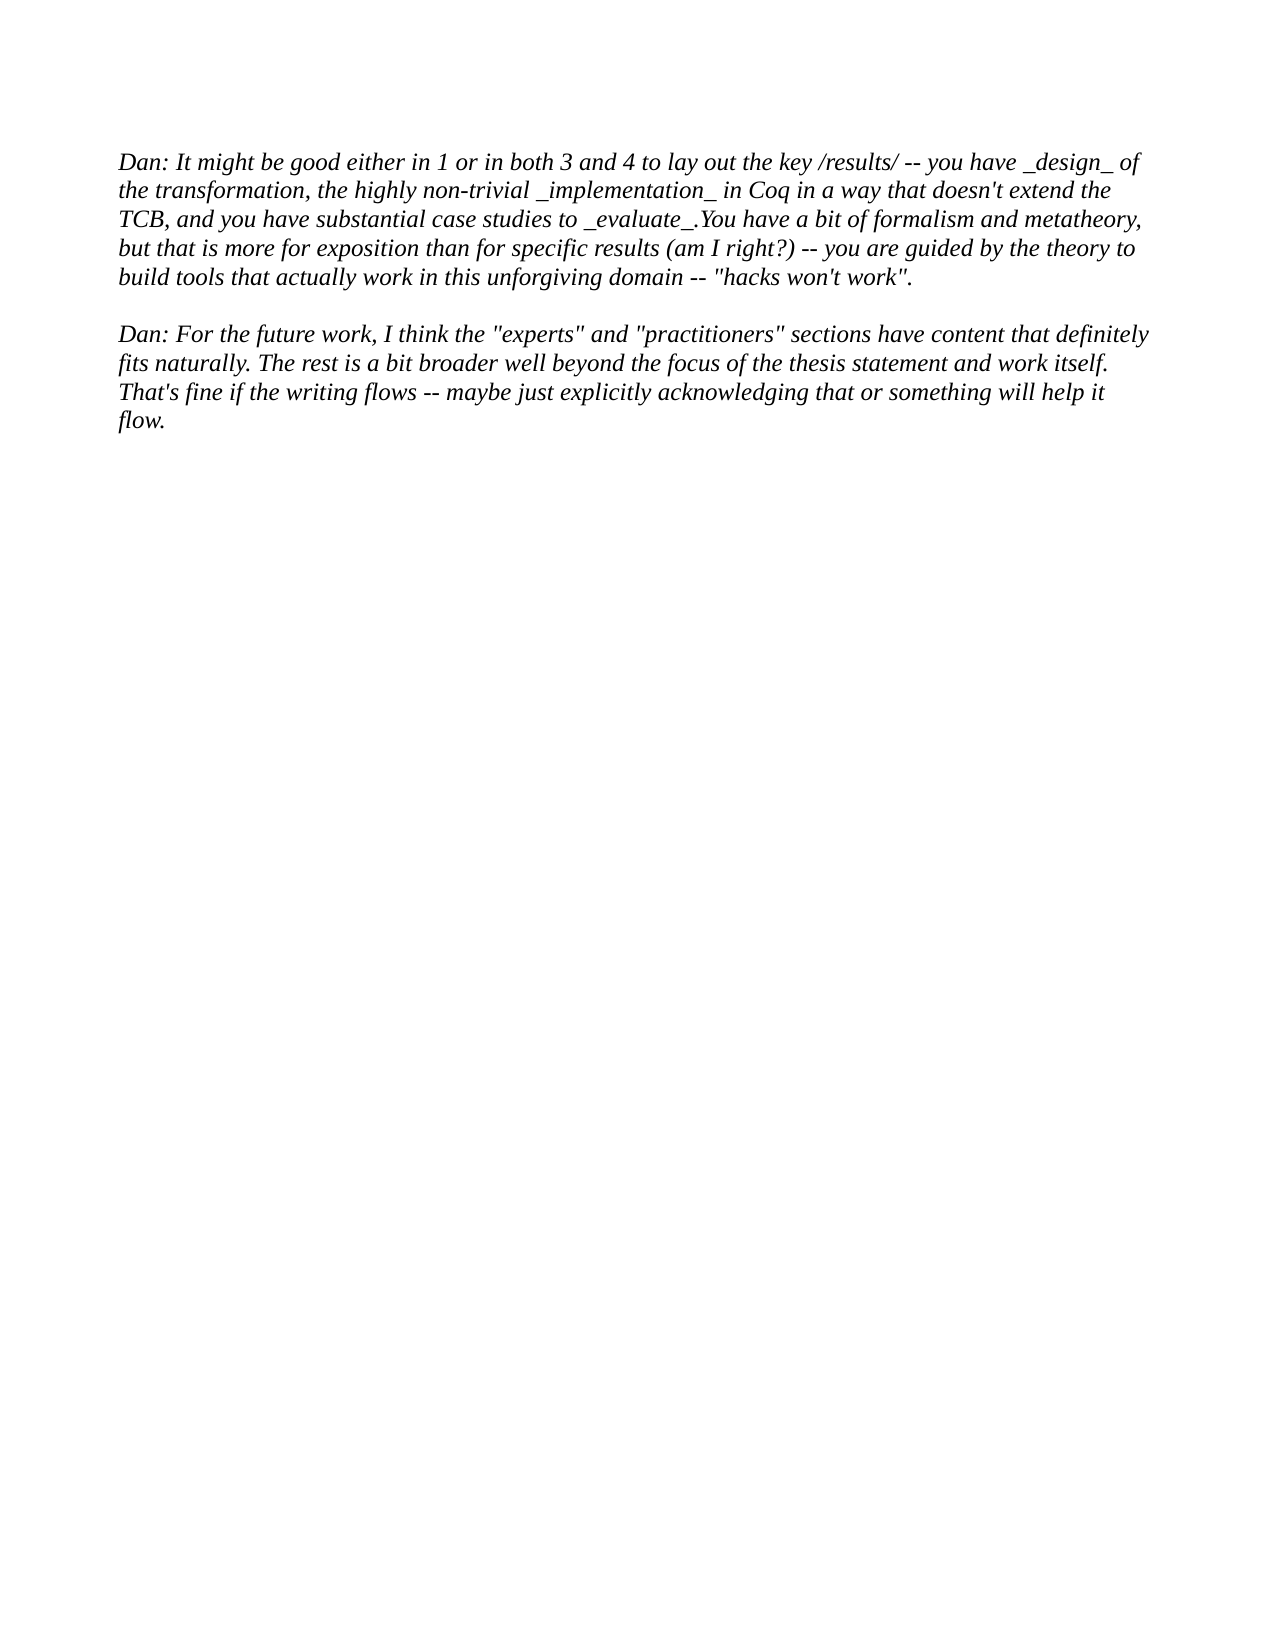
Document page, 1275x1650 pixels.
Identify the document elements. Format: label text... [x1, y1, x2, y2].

text Dan: For the future work, I think the "experts" and "practitioners" sections have content that definitely fits naturally. The rest is a bit broader well beyond the focus of the thesis statement and work itself. That's fine if the writing flows -- maybe just explicitly acknowledging that or something will help it flow. [118, 319, 1157, 434]
text Dan: It might be good either in 1 or in both 3 and 4 to lay out the key /results/ -- you have _design_ of the transformation, the highly non-trivial _implementation_ in Coq in a way that doesn't extend the TCB, and you have substantial case studies to _evaluate_.You have a bit of formalism and metatheory, but that is more for exposition than for specific results (am I right?) -- you are guided by the theory to build tools that actually work in this unforgiving domain -- "hacks won't work". [118, 147, 1157, 291]
